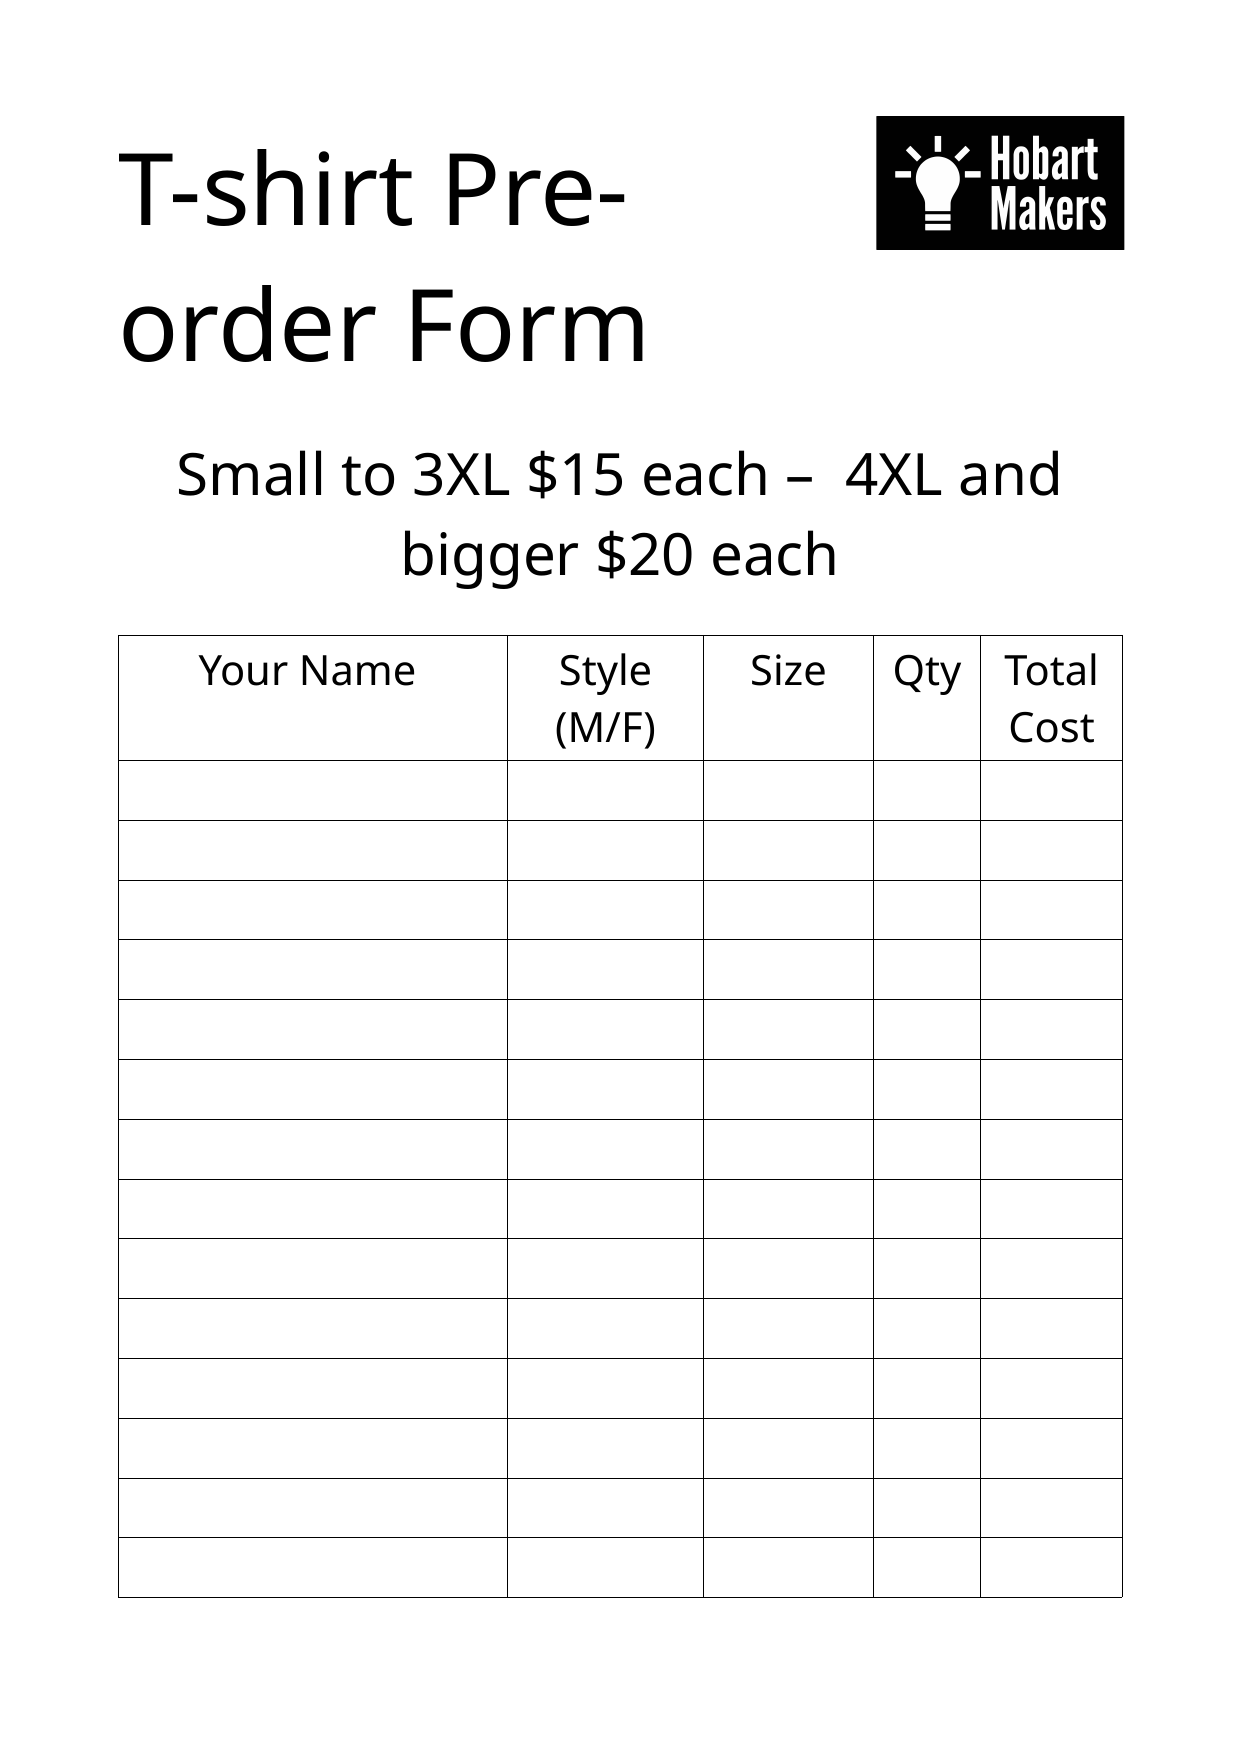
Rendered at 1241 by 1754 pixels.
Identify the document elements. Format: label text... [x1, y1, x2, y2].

table_header Your Name [119, 636, 507, 760]
table_cell [874, 1180, 980, 1238]
table_cell [704, 1419, 873, 1477]
table_cell [981, 881, 1122, 939]
table_cell [119, 940, 507, 999]
table_cell [704, 1060, 873, 1119]
table_cell [508, 1120, 703, 1178]
table_cell [981, 1538, 1122, 1597]
table_cell [981, 761, 1122, 820]
table_header Total Cost [981, 636, 1122, 760]
table_cell [874, 940, 980, 999]
table_cell [704, 1299, 873, 1358]
table_cell [874, 1359, 980, 1418]
table_cell [704, 1538, 873, 1597]
table_cell [704, 1000, 873, 1059]
table_cell [874, 881, 980, 939]
table_cell [981, 1180, 1122, 1238]
table_cell [508, 761, 703, 820]
table_cell [508, 1060, 703, 1119]
table_cell [119, 1538, 507, 1597]
table_header Size [704, 636, 873, 760]
table_cell [981, 1359, 1122, 1418]
table_cell [508, 1419, 703, 1477]
table_cell [981, 1479, 1122, 1537]
table_cell [704, 821, 873, 879]
table_cell [119, 881, 507, 939]
table_cell [508, 881, 703, 939]
table_cell [981, 1000, 1122, 1059]
table_cell [981, 1299, 1122, 1358]
table_cell [119, 1299, 507, 1358]
table_cell [508, 1000, 703, 1059]
table_cell [119, 821, 507, 879]
table_cell [981, 1120, 1122, 1178]
table_cell [119, 1120, 507, 1178]
table_cell [119, 1180, 507, 1238]
table_cell [704, 1239, 873, 1298]
table_header Style (M/F) [508, 636, 703, 760]
table_cell [119, 1060, 507, 1119]
table_cell [119, 1479, 507, 1537]
table_cell [704, 761, 873, 820]
table_cell [704, 881, 873, 939]
table_cell [508, 1359, 703, 1418]
table_cell [874, 1299, 980, 1358]
table_cell [508, 1299, 703, 1358]
table_cell [119, 1359, 507, 1418]
table_cell [874, 1419, 980, 1477]
table_cell [704, 940, 873, 999]
table_cell [119, 1239, 507, 1298]
table_cell [981, 1060, 1122, 1119]
table_cell [119, 1000, 507, 1059]
table_cell [508, 1479, 703, 1537]
table_cell [704, 1120, 873, 1178]
table_cell [874, 1060, 980, 1119]
table_cell [508, 940, 703, 999]
text Small to 3XL $15 each – 4XL and bigger $20 each [118, 433, 1122, 592]
table_cell [874, 1538, 980, 1597]
table_cell [704, 1479, 873, 1537]
table_cell [508, 1180, 703, 1238]
table_cell [981, 821, 1122, 879]
table_cell [981, 940, 1122, 999]
table_cell [874, 1120, 980, 1178]
table_cell [874, 1000, 980, 1059]
table_cell [874, 761, 980, 820]
table_cell [981, 1239, 1122, 1298]
text T-shirt Pre-order Form [118, 118, 1122, 391]
table_cell [508, 1239, 703, 1298]
table_cell [508, 821, 703, 879]
table_cell [874, 1479, 980, 1537]
picture [876, 116, 1125, 250]
table_cell [704, 1180, 873, 1238]
table_cell [981, 1419, 1122, 1477]
table_cell [874, 1239, 980, 1298]
table_cell [704, 1359, 873, 1418]
table_cell [119, 1419, 507, 1477]
table_header Qty [874, 636, 980, 760]
table_cell [874, 821, 980, 879]
table_cell [119, 761, 507, 820]
table_cell [508, 1538, 703, 1597]
